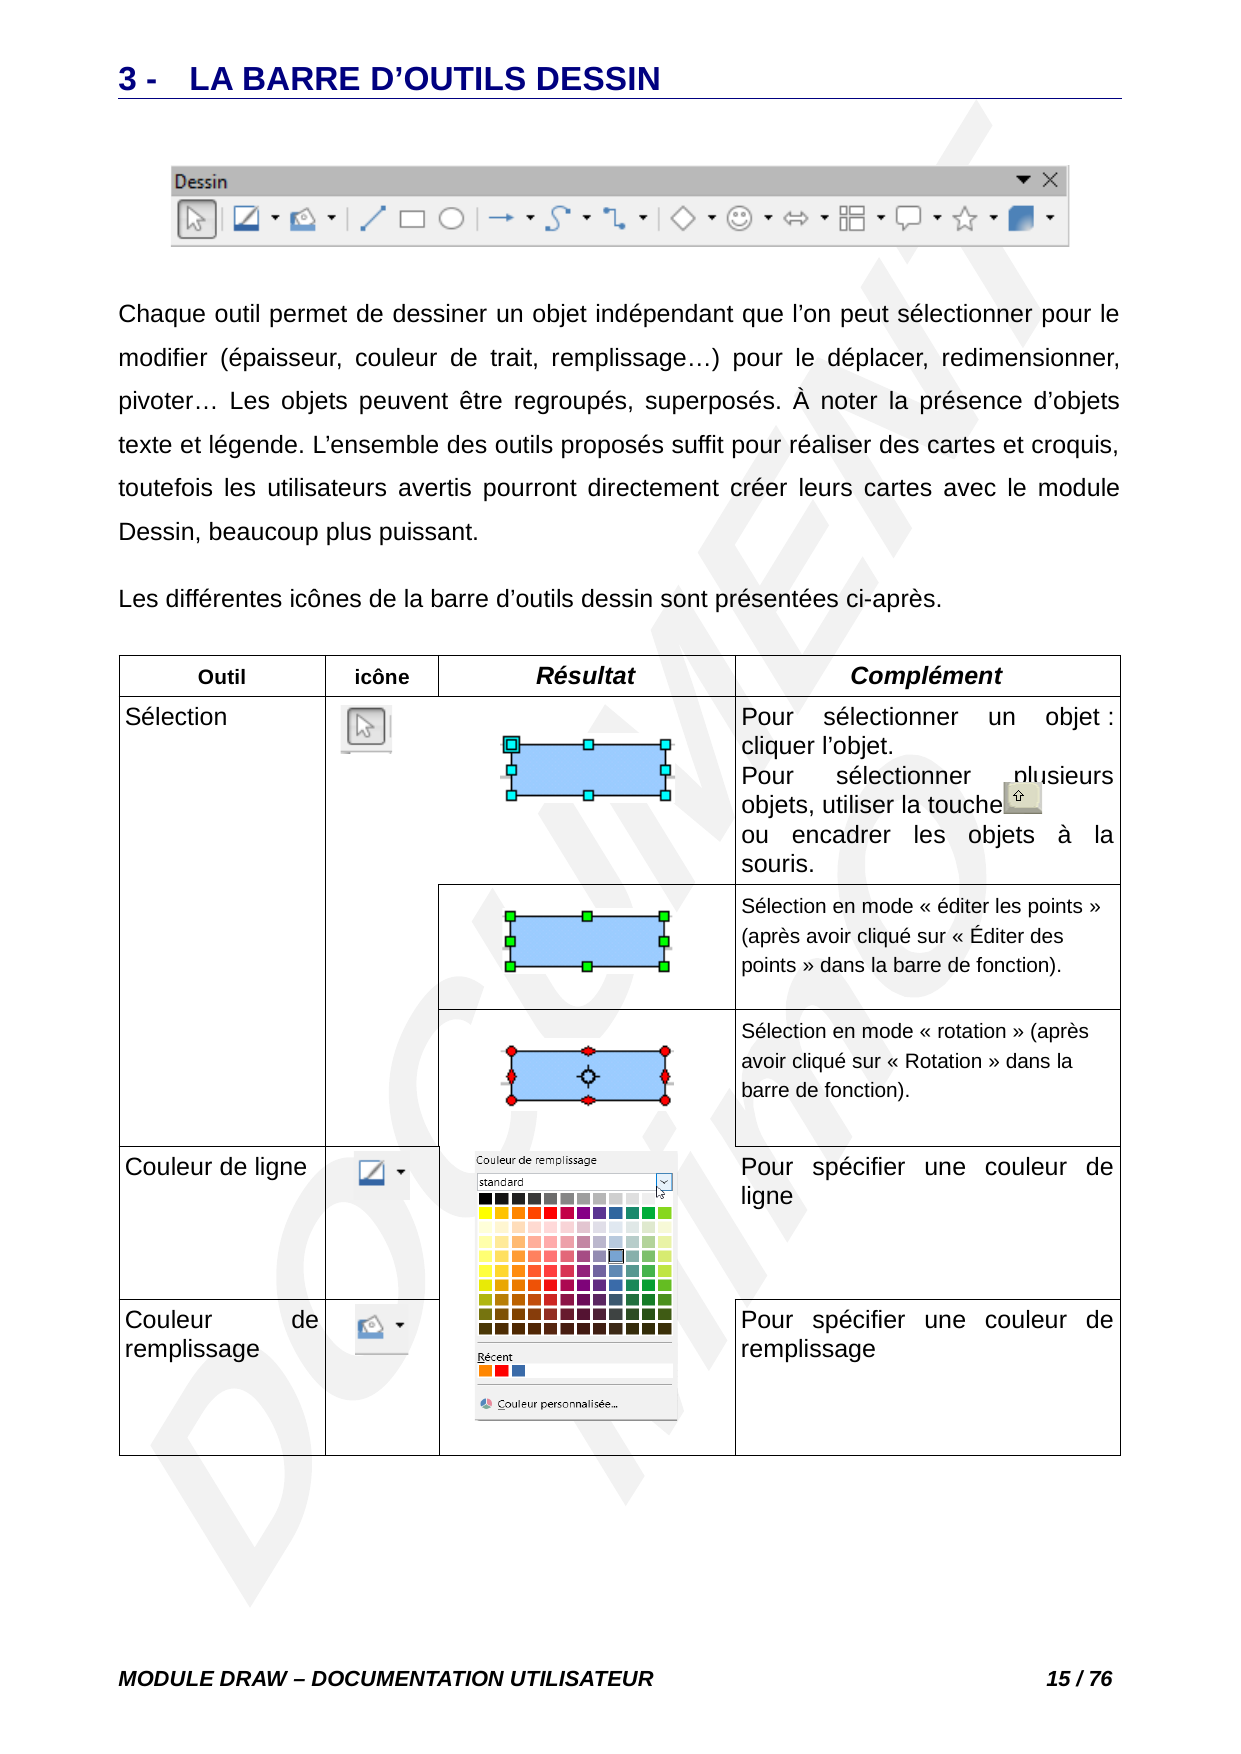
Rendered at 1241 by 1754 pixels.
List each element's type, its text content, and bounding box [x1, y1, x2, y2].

table_header icône [326, 656, 438, 696]
table_cell [439, 1010, 735, 1038]
picture [170, 165, 1070, 247]
picture [502, 908, 673, 974]
subtitle La barre d’outils dessin [118, 59, 1122, 98]
table_header Résultat [439, 656, 735, 696]
picture [1003, 782, 1043, 814]
picture [500, 1038, 674, 1111]
table_cell Pour spécifier une couleur de remplissage [736, 1300, 1120, 1455]
table_cell Sélection en mode « éditer les points » (après avoir cliqué sur « Éditer des points » dans la barre de fonction). [736, 885, 1120, 1009]
picture [340, 705, 393, 754]
text Chaque outil permet de dessiner un objet indépendant que l’on peut sélectionner pour le modifier (épaisseur, couleur de trait, remplissage…) pour le déplacer, redimensionner, pivoter… Les objets peuvent être regroupés, superposés. À noter la présence d’objets texte et légende. L’ensemble des outils proposés suffit pour réaliser des cartes et croquis, toutefois les utilisateurs avertis pourront directement créer leurs cartes avec le module Dessin, beaucoup plus puissant. [118, 299, 1122, 546]
table_cell [326, 1355, 439, 1455]
table_cell [439, 885, 735, 908]
table_header Outil [120, 656, 325, 696]
table_cell [326, 1305, 355, 1354]
table_cell [440, 1146, 735, 1455]
table_header [439, 803, 735, 884]
table_cell [439, 1039, 735, 1146]
table_cell [326, 1300, 439, 1304]
table_cell Couleur de remplissage [120, 1300, 325, 1455]
table_header Pour sélectionner un objet : cliquer l’objet. Pour sélectionner plusieurs objets, utiliser la touche ou encadrer les objets à la souris. [736, 697, 1120, 884]
picture [474, 1151, 678, 1421]
picture [355, 1304, 409, 1355]
table_cell [409, 1305, 439, 1354]
table_header Pour spécifier une couleur de ligne [735, 1147, 1120, 1299]
table_cell Sélection [120, 697, 325, 1146]
table_cell Sélection en mode « rotation » (après avoir cliqué sur « Rotation » dans la barre de fonction). [736, 1010, 1120, 1146]
table_header [326, 1147, 439, 1299]
picture [353, 1151, 410, 1200]
text Les différentes icônes de la barre d’outils dessin sont présentées ci-après. [118, 584, 1122, 613]
table_header Couleur de ligne [120, 1147, 325, 1299]
picture [500, 733, 676, 803]
table_header Complément [736, 656, 1120, 696]
table_cell [326, 697, 438, 1146]
table_header [439, 697, 735, 802]
table_cell [439, 909, 735, 1009]
